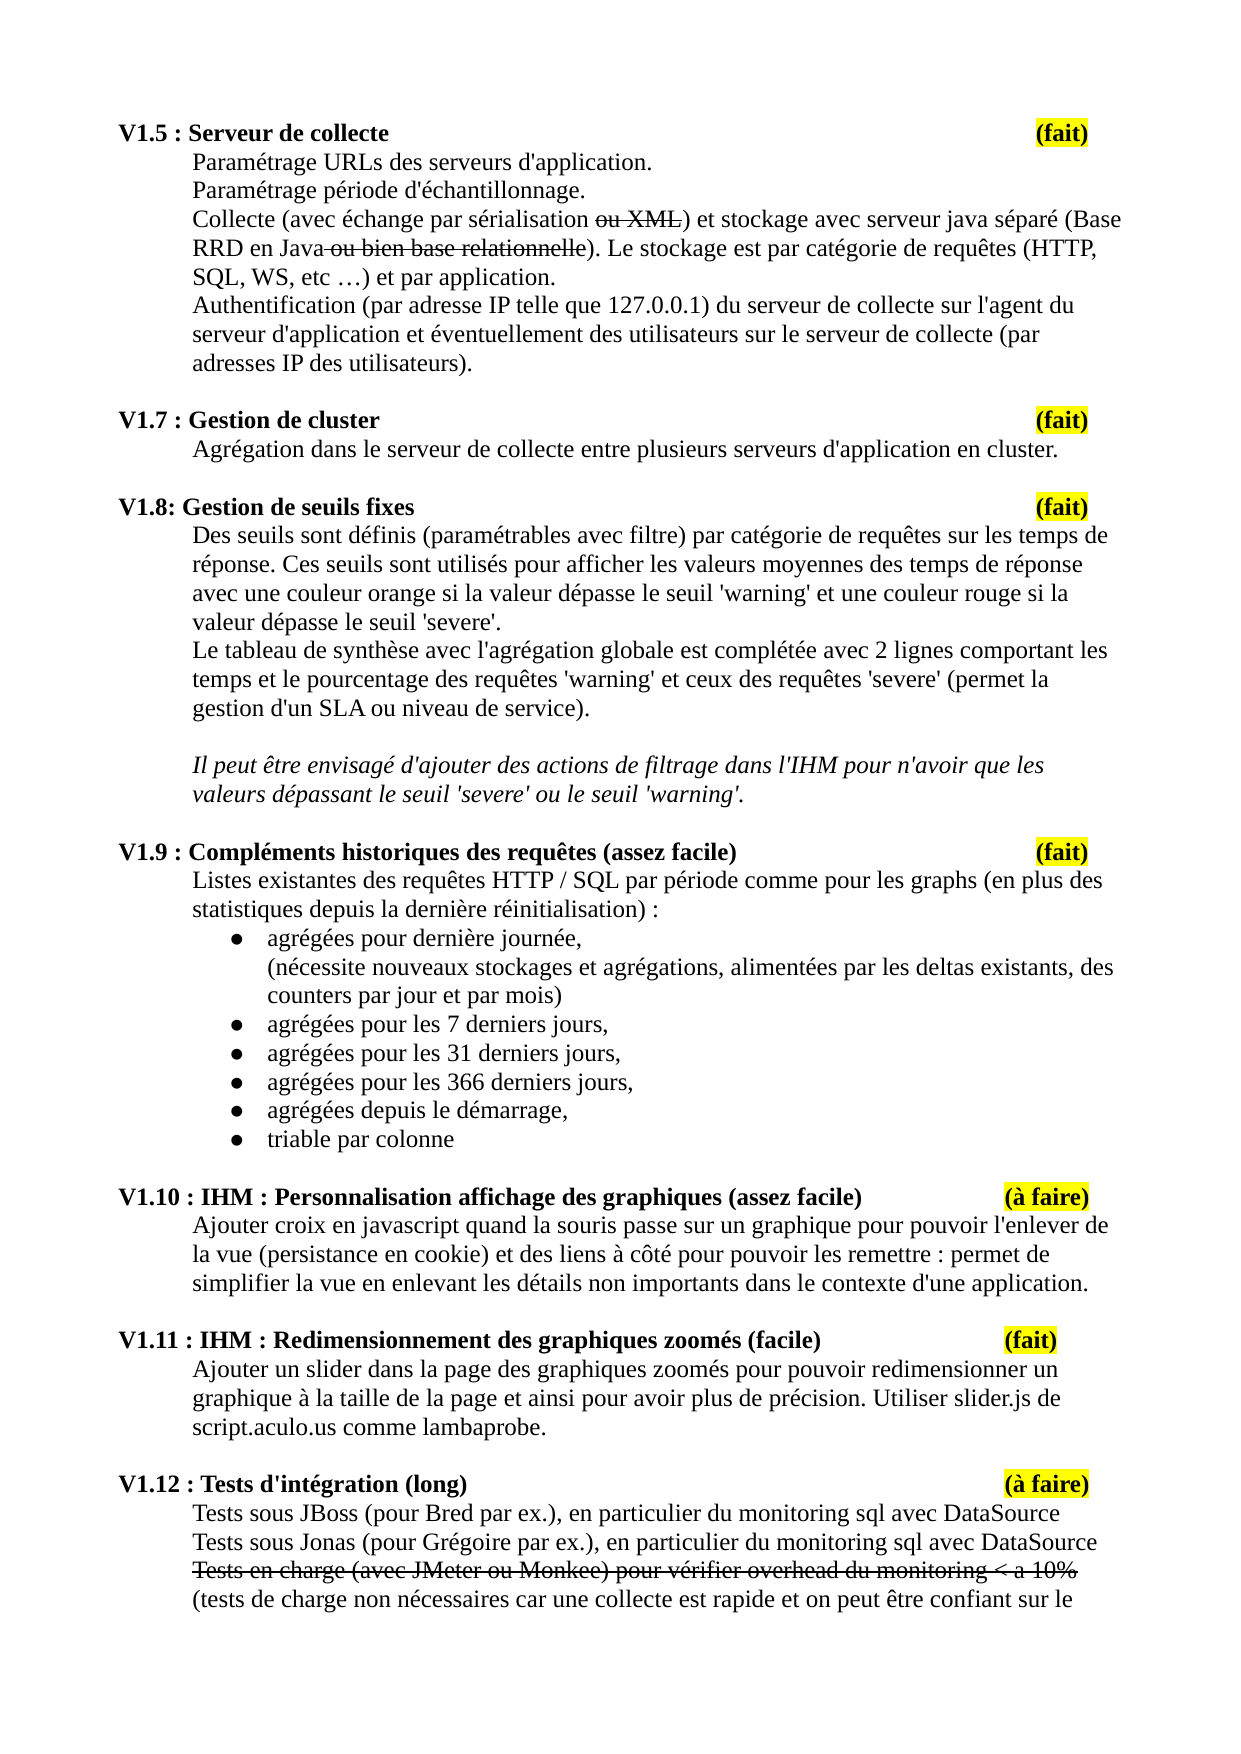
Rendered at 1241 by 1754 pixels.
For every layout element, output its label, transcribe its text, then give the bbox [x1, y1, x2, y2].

text Authentification (par adresse IP telle que 127.0.0.1) du serveur de collecte sur l'agent du serveur d'application et éventuellement des utilisateurs sur le serveur de collecte (par adresses IP des utilisateurs). [192, 291, 1122, 377]
list agrégées pour dernière journée, (nécessite nouveaux stockages et agrégations, alimentées par les deltas existants, des counters par jour et par mois) [229, 923, 1122, 1009]
text Paramétrage URLs des serveurs d'application. [192, 147, 1122, 176]
text V1.7 : Gestion de cluster (fait) [118, 406, 1122, 434]
text Tests sous Jonas (pour Grégoire par ex.), en particulier du monitoring sql avec DataSource [192, 1527, 1122, 1556]
list agrégées depuis le démarrage, [229, 1096, 1122, 1124]
text Ajouter croix en javascript quand la souris passe sur un graphique pour pouvoir l'enlever de la vue (persistance en cookie) et des liens à côté pour pouvoir les remettre : permet de simplifier la vue en enlevant les détails non importants dans le contexte d'une application. [192, 1211, 1122, 1297]
text Le tableau de synthèse avec l'agrégation globale est complétée avec 2 lignes comportant les temps et le pourcentage des requêtes 'warning' et ceux des requêtes 'severe' (permet la gestion d'un SLA ou niveau de service). [192, 636, 1122, 722]
text Tests en charge (avec JMeter ou Monkee) pour vérifier overhead du monitoring < a 10% (tests de charge non nécessaires car une collecte est rapide et on peut être confiant sur le [192, 1556, 1122, 1613]
text V1.5 : Serveur de collecte (fait) [118, 118, 1122, 147]
text Des seuils sont définis (paramétrables avec filtre) par catégorie de requêtes sur les temps de réponse. Ces seuils sont utilisés pour afficher les valeurs moyennes des temps de réponse avec une couleur orange si la valeur dépasse le seuil 'warning' et une couleur rouge si la valeur dépasse le seuil 'severe'. [192, 521, 1122, 636]
list agrégées pour les 31 derniers jours, [229, 1038, 1122, 1067]
text V1.9 : Compléments historiques des requêtes (assez facile) (fait) [118, 837, 1122, 866]
text V1.12 : Tests d'intégration (long) (à faire) [118, 1469, 1122, 1498]
text Ajouter un slider dans la page des graphiques zoomés pour pouvoir redimensionner un graphique à la taille de la page et ainsi pour avoir plus de précision. Utiliser slider.js de script.aculo.us comme lambaprobe. [192, 1354, 1122, 1441]
text Listes existantes des requêtes HTTP / SQL par période comme pour les graphs (en plus des statistiques depuis la dernière réinitialisation) : [192, 866, 1122, 923]
text Agrégation dans le serveur de collecte entre plusieurs serveurs d'application en cluster. [192, 434, 1122, 463]
list agrégées pour les 7 derniers jours, [229, 1009, 1122, 1038]
text Il peut être envisagé d'ajouter des actions de filtrage dans l'IHM pour n'avoir que les valeurs dépassant le seuil 'severe' ou le seuil 'warning'. [192, 751, 1122, 808]
text Tests sous JBoss (pour Bred par ex.), en particulier du monitoring sql avec DataSource [192, 1498, 1122, 1527]
text V1.8: Gestion de seuils fixes (fait) [118, 492, 1122, 521]
list agrégées pour les 366 derniers jours, [229, 1067, 1122, 1096]
text V1.11 : IHM : Redimensionnement des graphiques zoomés (facile) (fait) [118, 1326, 1122, 1354]
list triable par colonne [229, 1124, 1122, 1153]
text Collecte (avec échange par sérialisation ou XML) et stockage avec serveur java séparé (Base RRD en Java ou bien base relationnelle). Le stockage est par catégorie de requêtes (HTTP, SQL, WS, etc …) et par application. [192, 204, 1122, 291]
text Paramétrage période d'échantillonnage. [192, 176, 1122, 204]
text V1.10 : IHM : Personnalisation affichage des graphiques (assez facile) (à faire) [118, 1182, 1122, 1211]
